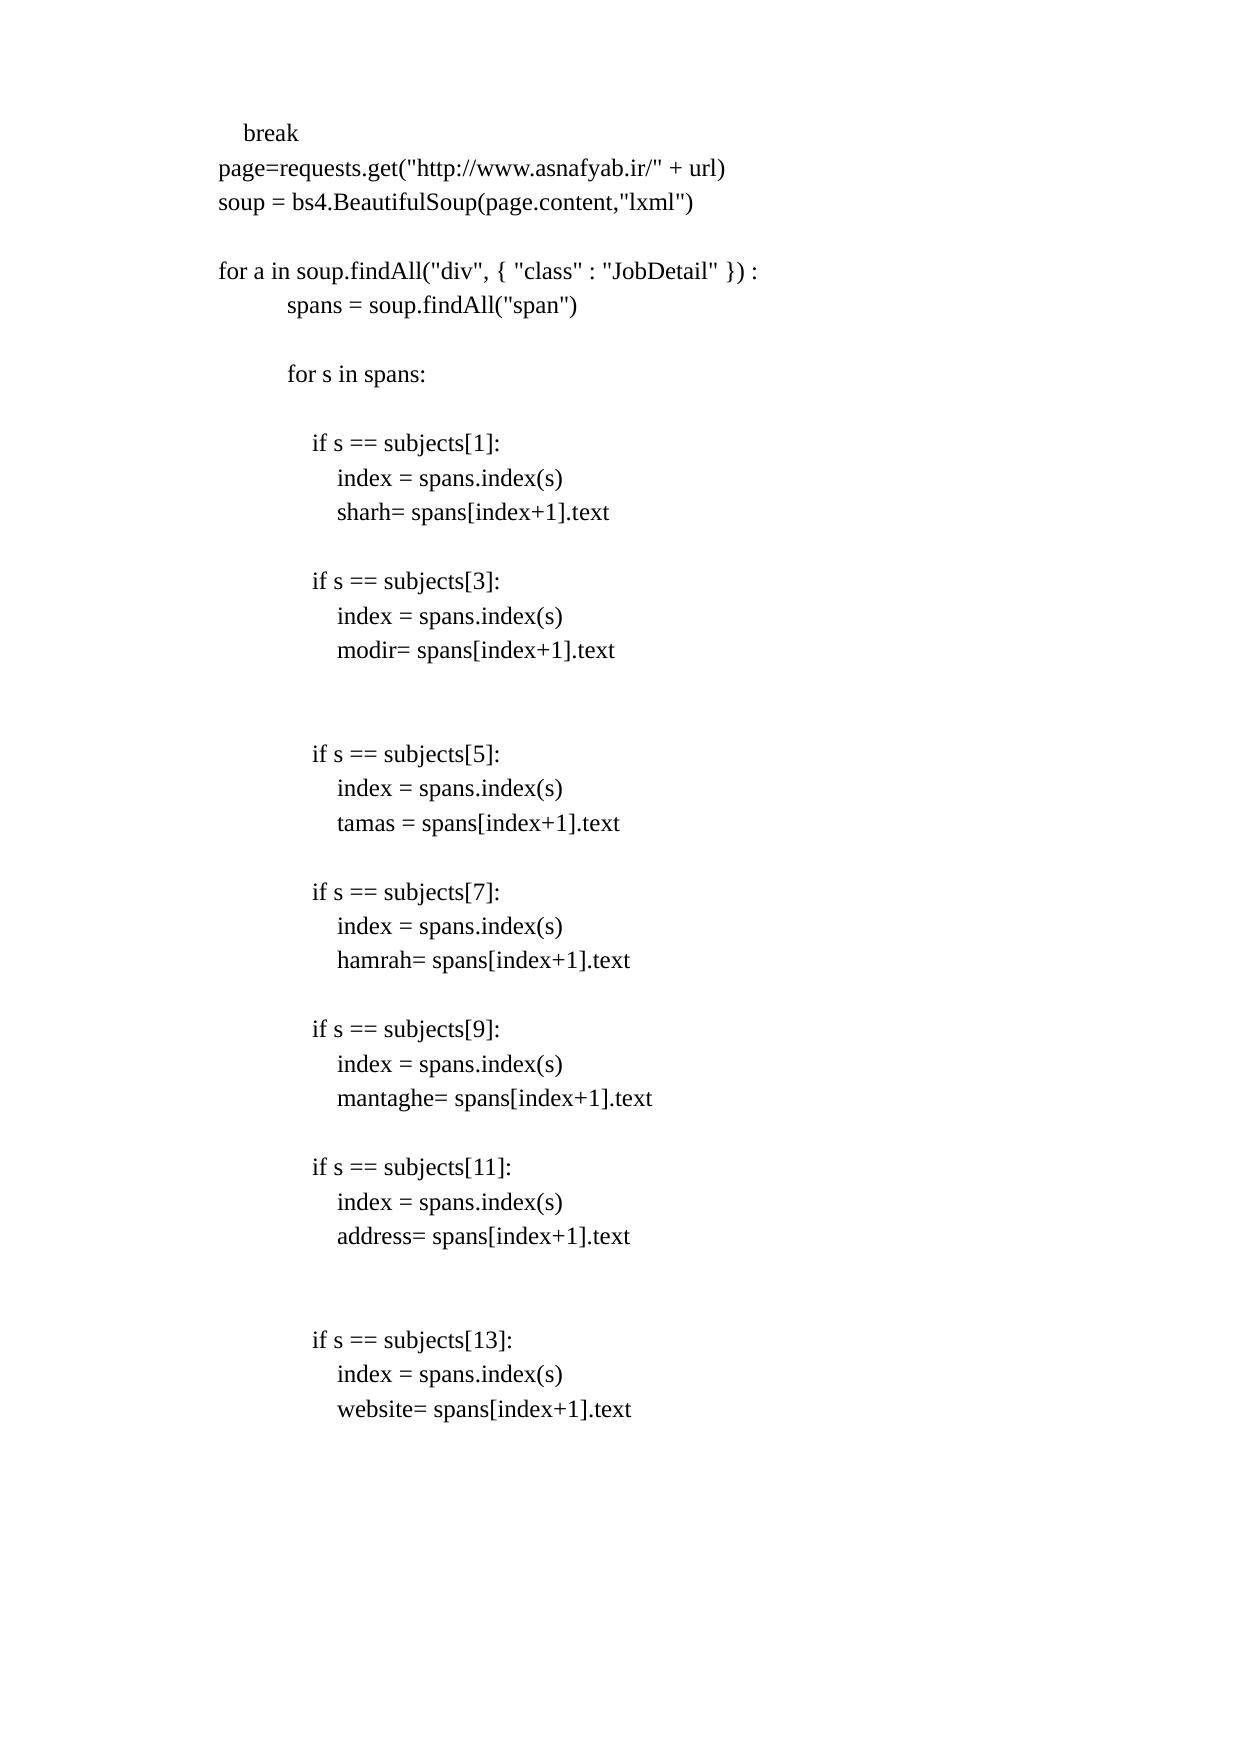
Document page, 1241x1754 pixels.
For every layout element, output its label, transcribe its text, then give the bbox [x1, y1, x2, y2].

text if s == subjects[11]: [118, 1152, 1122, 1181]
text address= spans[index+1].text [118, 1221, 1122, 1250]
text index = spans.index(s) [118, 773, 1122, 802]
text if s == subjects[3]: [118, 566, 1122, 595]
text for a in soup.findAll("div", { "class" : "JobDetail" }) : [118, 256, 1122, 285]
text index = spans.index(s) [118, 1187, 1122, 1216]
text website= spans[index+1].text [118, 1394, 1122, 1423]
text if s == subjects[1]: [118, 428, 1122, 457]
text if s == subjects[13]: [118, 1325, 1122, 1354]
text index = spans.index(s) [118, 463, 1122, 492]
text index = spans.index(s) [118, 601, 1122, 629]
text modir= spans[index+1].text [118, 635, 1122, 664]
text for s in spans: [118, 359, 1122, 388]
text tamas = spans[index+1].text [118, 808, 1122, 836]
text if s == subjects[9]: [118, 1014, 1122, 1043]
text index = spans.index(s) [118, 1359, 1122, 1388]
text hamrah= spans[index+1].text [118, 946, 1122, 974]
text spans = soup.findAll("span") [118, 291, 1122, 319]
text sharh= spans[index+1].text [118, 497, 1122, 526]
text if s == subjects[5]: [118, 739, 1122, 767]
text index = spans.index(s) [118, 911, 1122, 940]
text if s == subjects[7]: [118, 877, 1122, 905]
text page=requests.get("http://www.asnafyab.ir/" + url) [118, 153, 1122, 181]
text soup = bs4.BeautifulSoup(page.content,"lxml") [118, 187, 1122, 216]
text index = spans.index(s) [118, 1049, 1122, 1078]
text mantaghe= spans[index+1].text [118, 1083, 1122, 1112]
text break [118, 118, 1122, 147]
